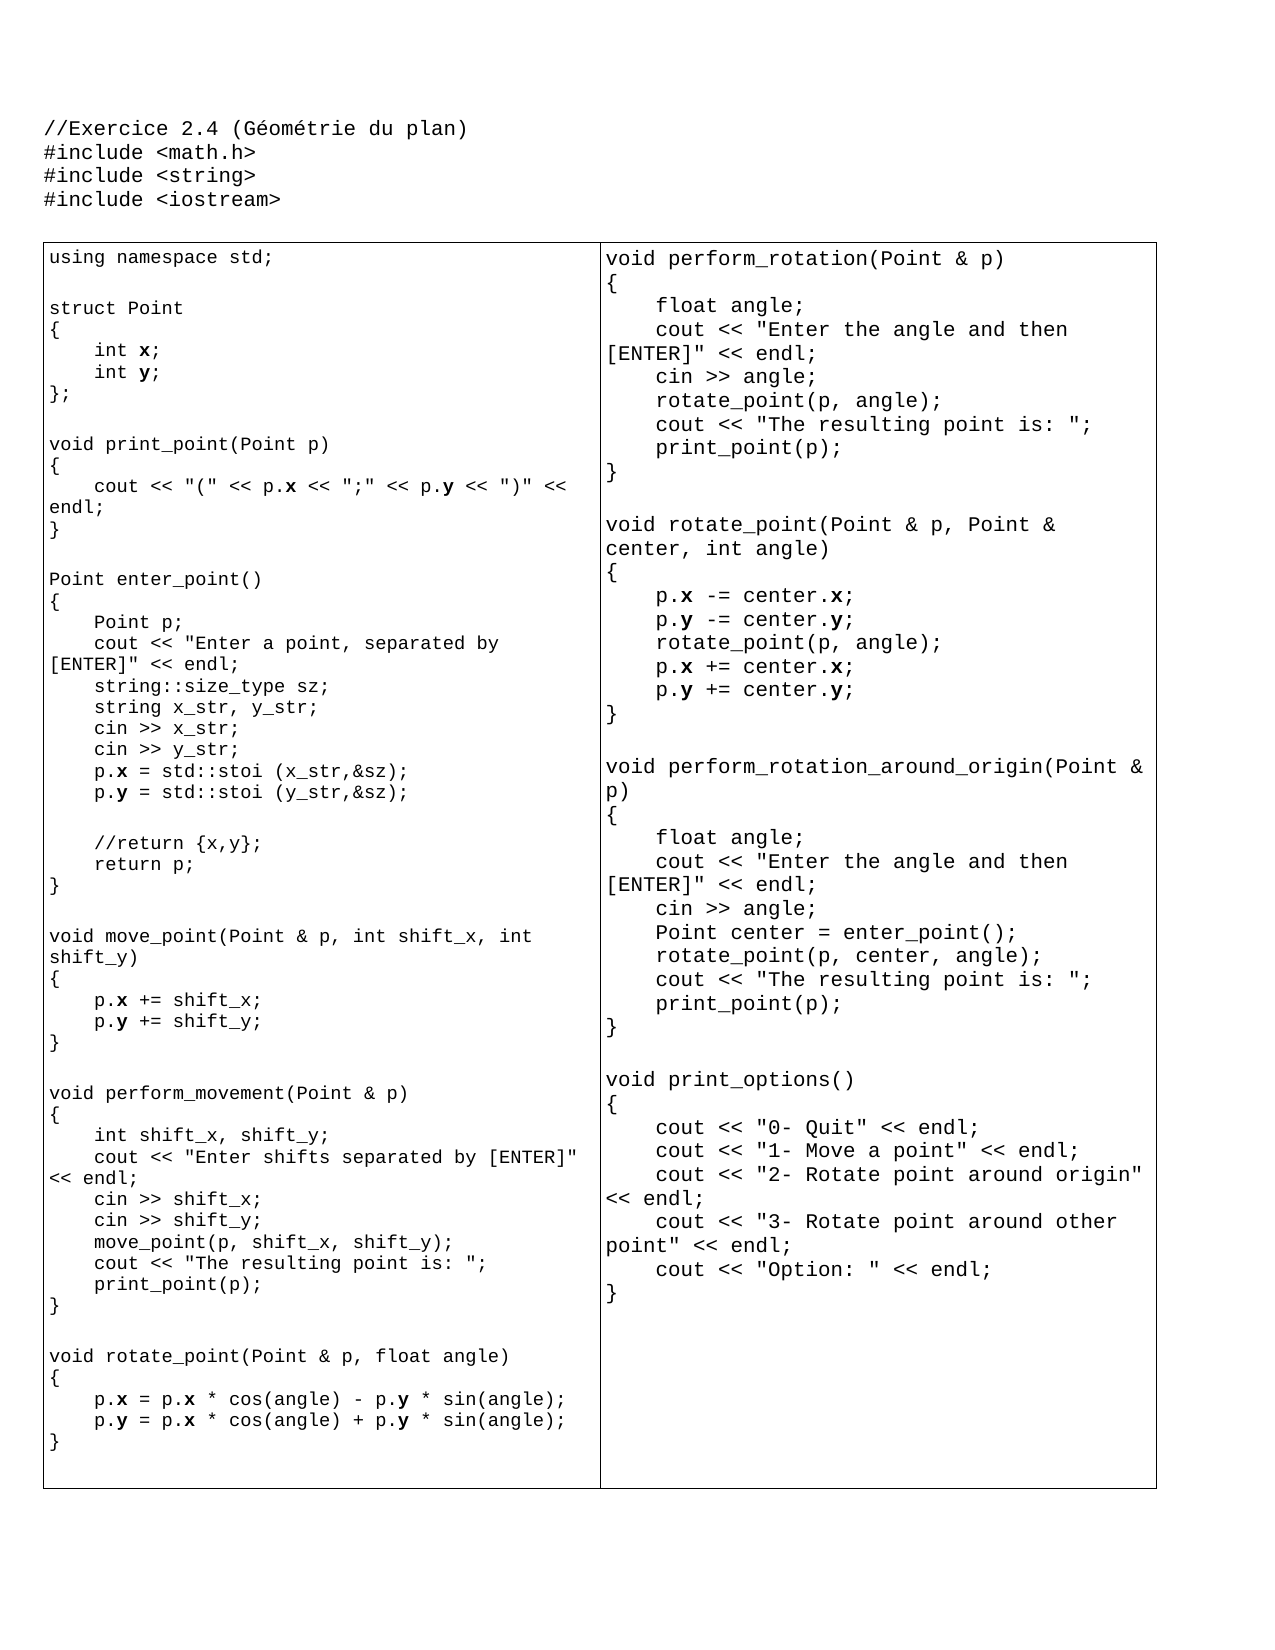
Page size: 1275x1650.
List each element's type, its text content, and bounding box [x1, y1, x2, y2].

text #include <string> [43, 165, 1156, 189]
table_header using namespace std; struct Point { int x; int y; }; void print_point(Point p) { cout << "(" << p.x << ";" << p.y << ")" << endl; } Point enter_point() { Point p; cout << "Enter a point, separated by [ENTER]" << endl; string::size_type sz; string x_str, y_str; cin >> x_str; cin >> y_str; p.x = std::stoi (x_str,&sz); p.y = std::stoi (y_str,&sz); //return {x,y}; return p; } void move_point(Point & p, int shift_x, int shift_y) { p.x += shift_x; p.y += shift_y; } void perform_movement(Point & p) { int shift_x, shift_y; cout << "Enter shifts separated by [ENTER]" << endl; cin >> shift_x; cin >> shift_y; move_point(p, shift_x, shift_y); cout << "The resulting point is: "; print_point(p); } void rotate_point(Point & p, float angle) { p.x = p.x * cos(angle) - p.y * sin(angle); p.y = p.x * cos(angle) + p.y * sin(angle); } [44, 243, 600, 1488]
text #include <iostream> [43, 189, 1156, 213]
table_header void perform_rotation(Point & p) { float angle; cout << "Enter the angle and then [ENTER]" << endl; cin >> angle; rotate_point(p, angle); cout << "The resulting point is: "; print_point(p); } void rotate_point(Point & p, Point & center, int angle) { p.x -= center.x; p.y -= center.y; rotate_point(p, angle); p.x += center.x; p.y += center.y; } void perform_rotation_around_origin(Point & p) { float angle; cout << "Enter the angle and then [ENTER]" << endl; cin >> angle; Point center = enter_point(); rotate_point(p, center, angle); cout << "The resulting point is: "; print_point(p); } void print_options() { cout << "0- Quit" << endl; cout << "1- Move a point" << endl; cout << "2- Rotate point around origin" << endl; cout << "3- Rotate point around other point" << endl; cout << "Option: " << endl; } [601, 243, 1156, 1488]
text //Exercice 2.4 (Géométrie du plan) [43, 118, 1156, 142]
text #include <math.h> [43, 142, 1156, 165]
